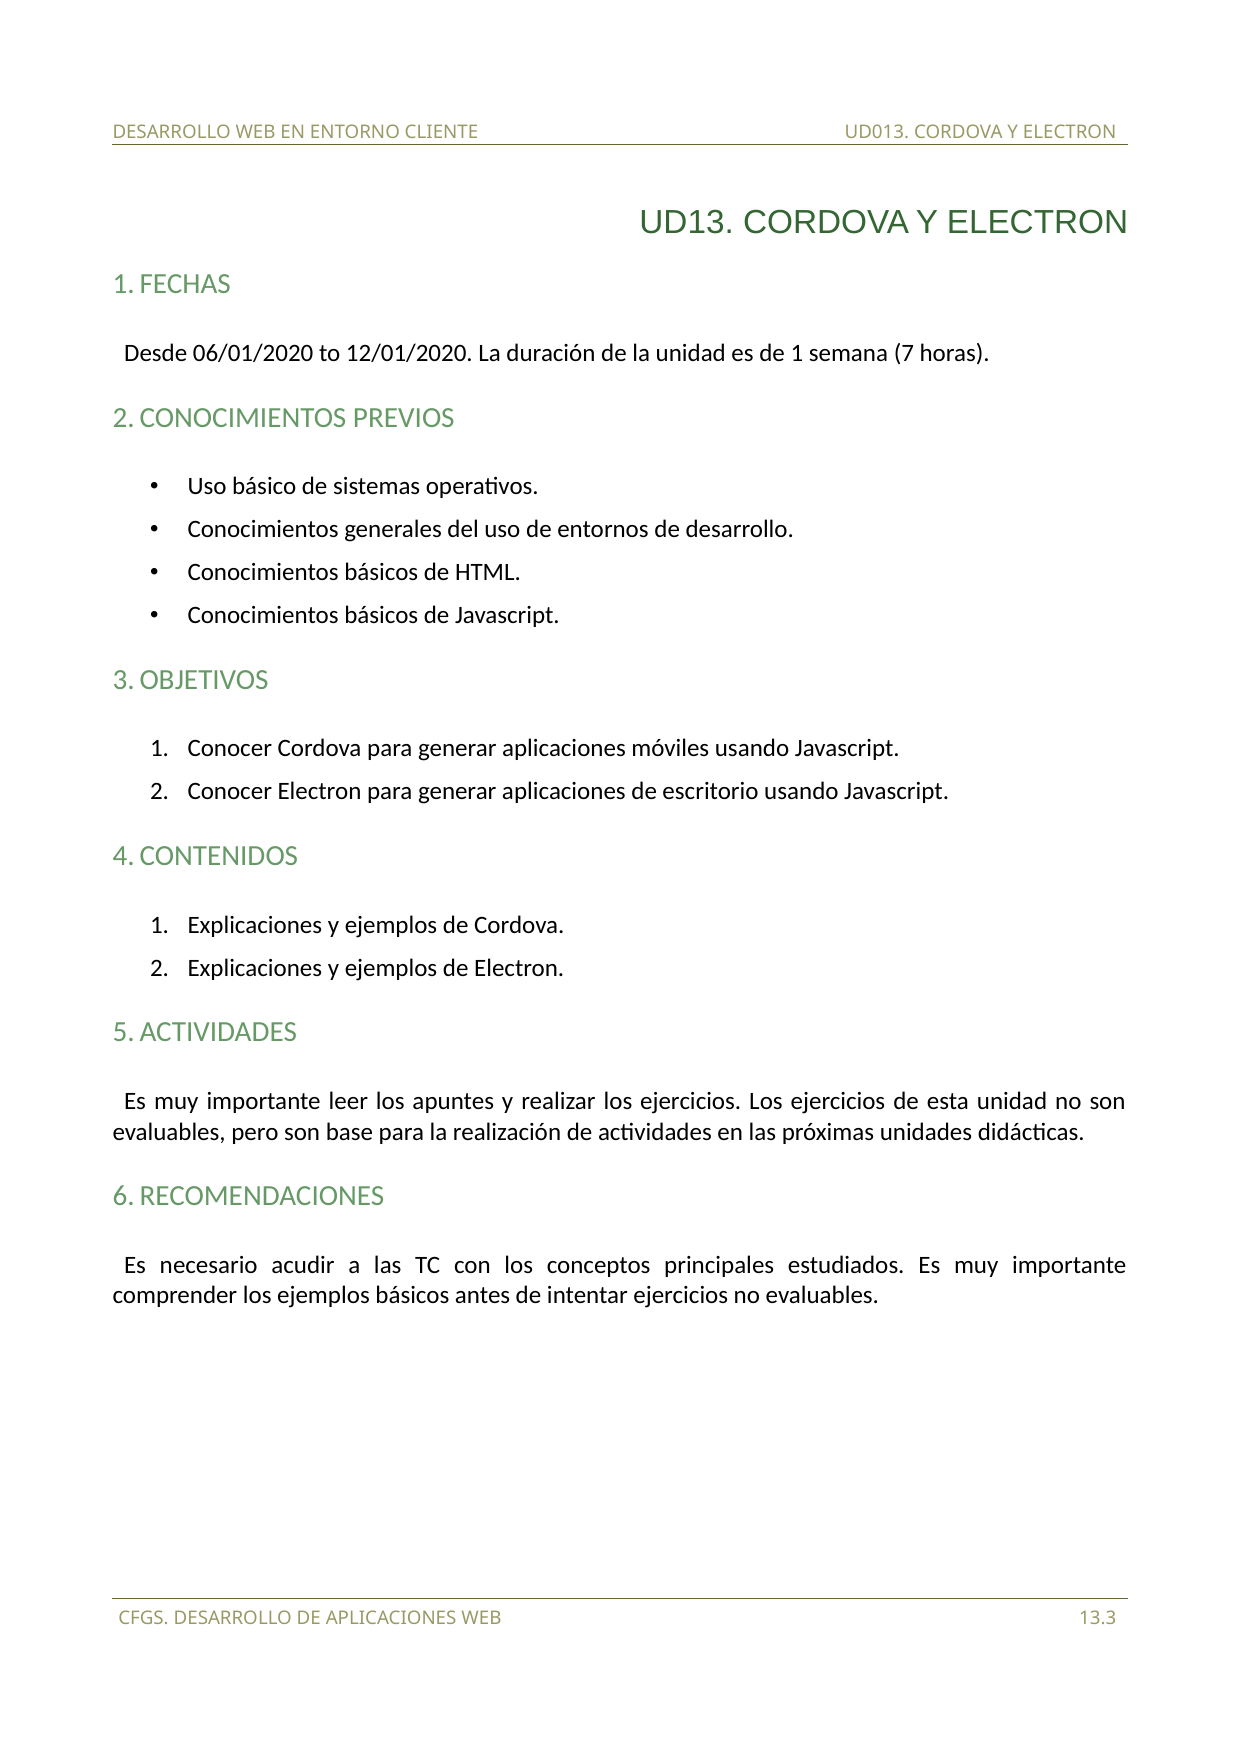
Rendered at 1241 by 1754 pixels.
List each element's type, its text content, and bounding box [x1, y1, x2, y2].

subtitle Recomendaciones [112, 1177, 1128, 1213]
subtitle Contenidos [112, 837, 1128, 873]
text Desde 06/01/2020 to 12/01/2020. La duración de la unidad es de 1 semana (7 horas). [112, 337, 1128, 367]
subtitle Objetivos [112, 661, 1128, 696]
subtitle Conocimientos previos [112, 399, 1128, 434]
text UD13. Cordova y Electron [112, 202, 1128, 240]
list Conocimientos generales del uso de entornos de desarrollo. [150, 513, 1128, 544]
subtitle Fechas [112, 265, 1128, 301]
text Es muy importante leer los apuntes y realizar los ejercicios. Los ejercicios de esta unidad no son evaluables, pero son base para la realización de actividades en las próximas unidades didácticas. [112, 1085, 1128, 1146]
list Explicaciones y ejemplos de Electron. [150, 952, 1128, 982]
list Conocimientos básicos de HTML. [150, 556, 1128, 587]
list Explicaciones y ejemplos de Cordova. [150, 909, 1128, 939]
list Uso básico de sistemas operativos. [150, 470, 1128, 501]
list Conocer Cordova para generar aplicaciones móviles usando Javascript. [150, 732, 1128, 763]
list Conocer Electron para generar aplicaciones de escritorio usando Javascript. [150, 775, 1128, 806]
subtitle Actividades [112, 1013, 1128, 1049]
text Es necesario acudir a las TC con los conceptos principales estudiados. Es muy importante comprender los ejemplos básicos antes de intentar ejercicios no evaluables. [112, 1249, 1128, 1310]
list Conocimientos básicos de Javascript. [150, 599, 1128, 629]
